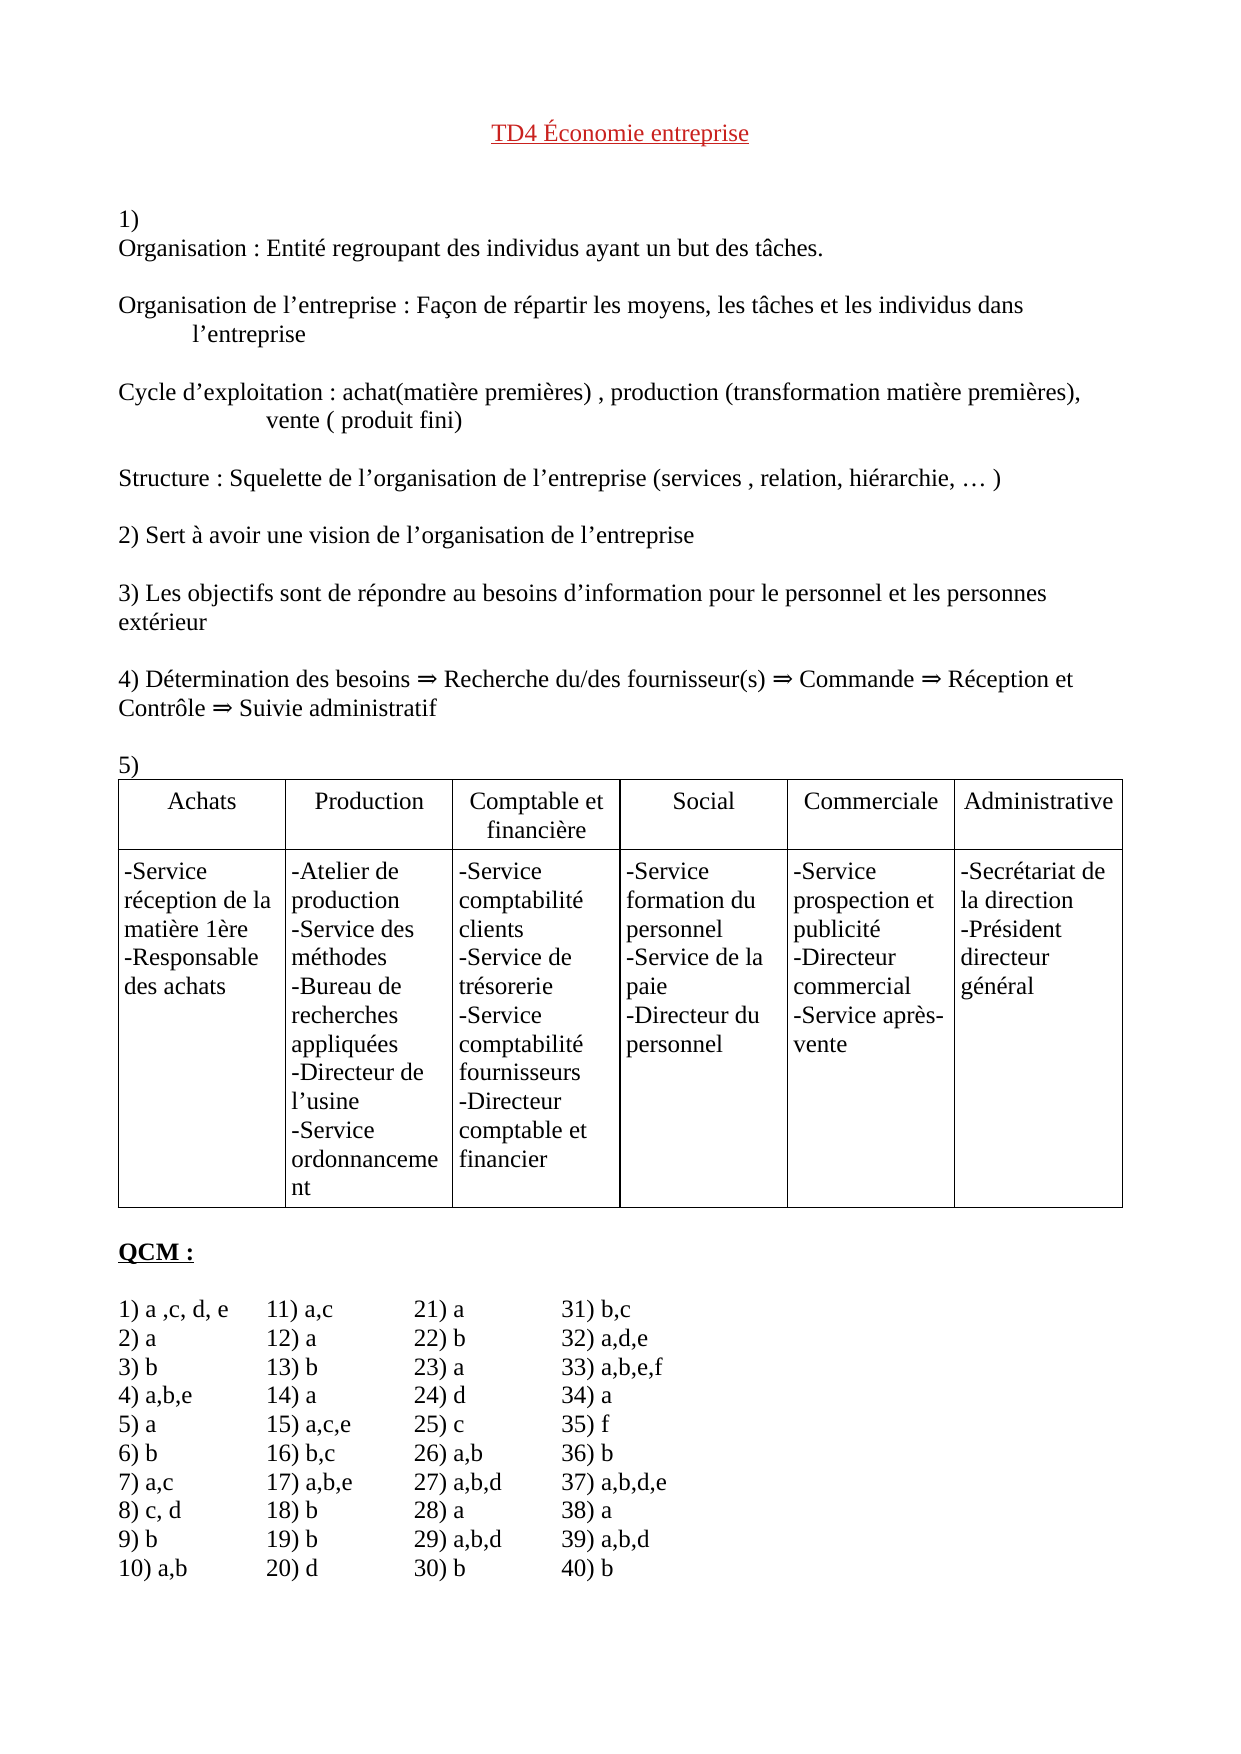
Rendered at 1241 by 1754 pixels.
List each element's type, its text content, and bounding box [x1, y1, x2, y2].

text 8) c, d 18) b 28) a 38) a [118, 1495, 1122, 1524]
text 2) a 12) a 22) b 32) a,d,e [118, 1323, 1122, 1352]
text Structure : Squelette de l’organisation de l’entreprise (services , relation, hiérarchie, … ) [118, 463, 1122, 492]
table_cell -Secrétariat de la direction -Président directeur général [955, 850, 1122, 1207]
text 5) [118, 751, 1122, 779]
text TD4 Économie entreprise [118, 118, 1122, 147]
text 6) b 16) b,c 26) a,b 36) b [118, 1438, 1122, 1467]
text 4) Détermination des besoins ⇒ Recherche du/des fournisseur(s) ⇒ Commande ⇒ Réception et Contrôle ⇒ Suivie administratif [118, 664, 1122, 722]
table_header Administrative [955, 780, 1122, 849]
text 3) Les objectifs sont de répondre au besoins d’information pour le personnel et les personnes extérieur [118, 578, 1122, 636]
text 1) a ,c, d, e 11) a,c 21) a 31) b,c [118, 1294, 1122, 1323]
table_cell -Atelier de production -Service des méthodes -Bureau de recherches appliquées -Directeur de l’usine -Service ordonnancement [286, 850, 452, 1207]
table_cell -Service réception de la matière 1ère -Responsable des achats [119, 850, 285, 1207]
text 7) a,c 17) a,b,e 27) a,b,d 37) a,b,d,e [118, 1467, 1122, 1495]
text QCM : [118, 1237, 1122, 1265]
table_header Production [286, 780, 452, 849]
text Cycle d’exploitation : achat(matière premières) , production (transformation matière premières), vente ( produit fini) [118, 377, 1122, 434]
table_cell -Service formation du personnel -Service de la paie -Directeur du personnel [621, 850, 787, 1207]
text 10) a,b 20) d 30) b 40) b [118, 1553, 1122, 1582]
table_cell -Service prospection et publicité -Directeur commercial -Service après-vente [788, 850, 954, 1207]
text Organisation de l’entreprise : Façon de répartir les moyens, les tâches et les individus dans l’entreprise [118, 291, 1122, 348]
table_cell -Service comptabilité clients -Service de trésorerie -Service comptabilité fournisseurs -Directeur comptable et financier [453, 850, 619, 1207]
text Organisation : Entité regroupant des individus ayant un but des tâches. [118, 233, 1122, 262]
text 4) a,b,e 14) a 24) d 34) a [118, 1380, 1122, 1409]
table_header Commerciale [788, 780, 954, 849]
text 9) b 19) b 29) a,b,d 39) a,b,d [118, 1524, 1122, 1553]
table_header Achats [119, 780, 285, 849]
text 1) [118, 204, 1122, 233]
table_header Comptable et financière [453, 780, 619, 849]
table_header Social [621, 780, 787, 849]
text 3) b 13) b 23) a 33) a,b,e,f [118, 1352, 1122, 1380]
text 5) a 15) a,c,e 25) c 35) f [118, 1409, 1122, 1438]
text 2) Sert à avoir une vision de l’organisation de l’entreprise [118, 521, 1122, 549]
